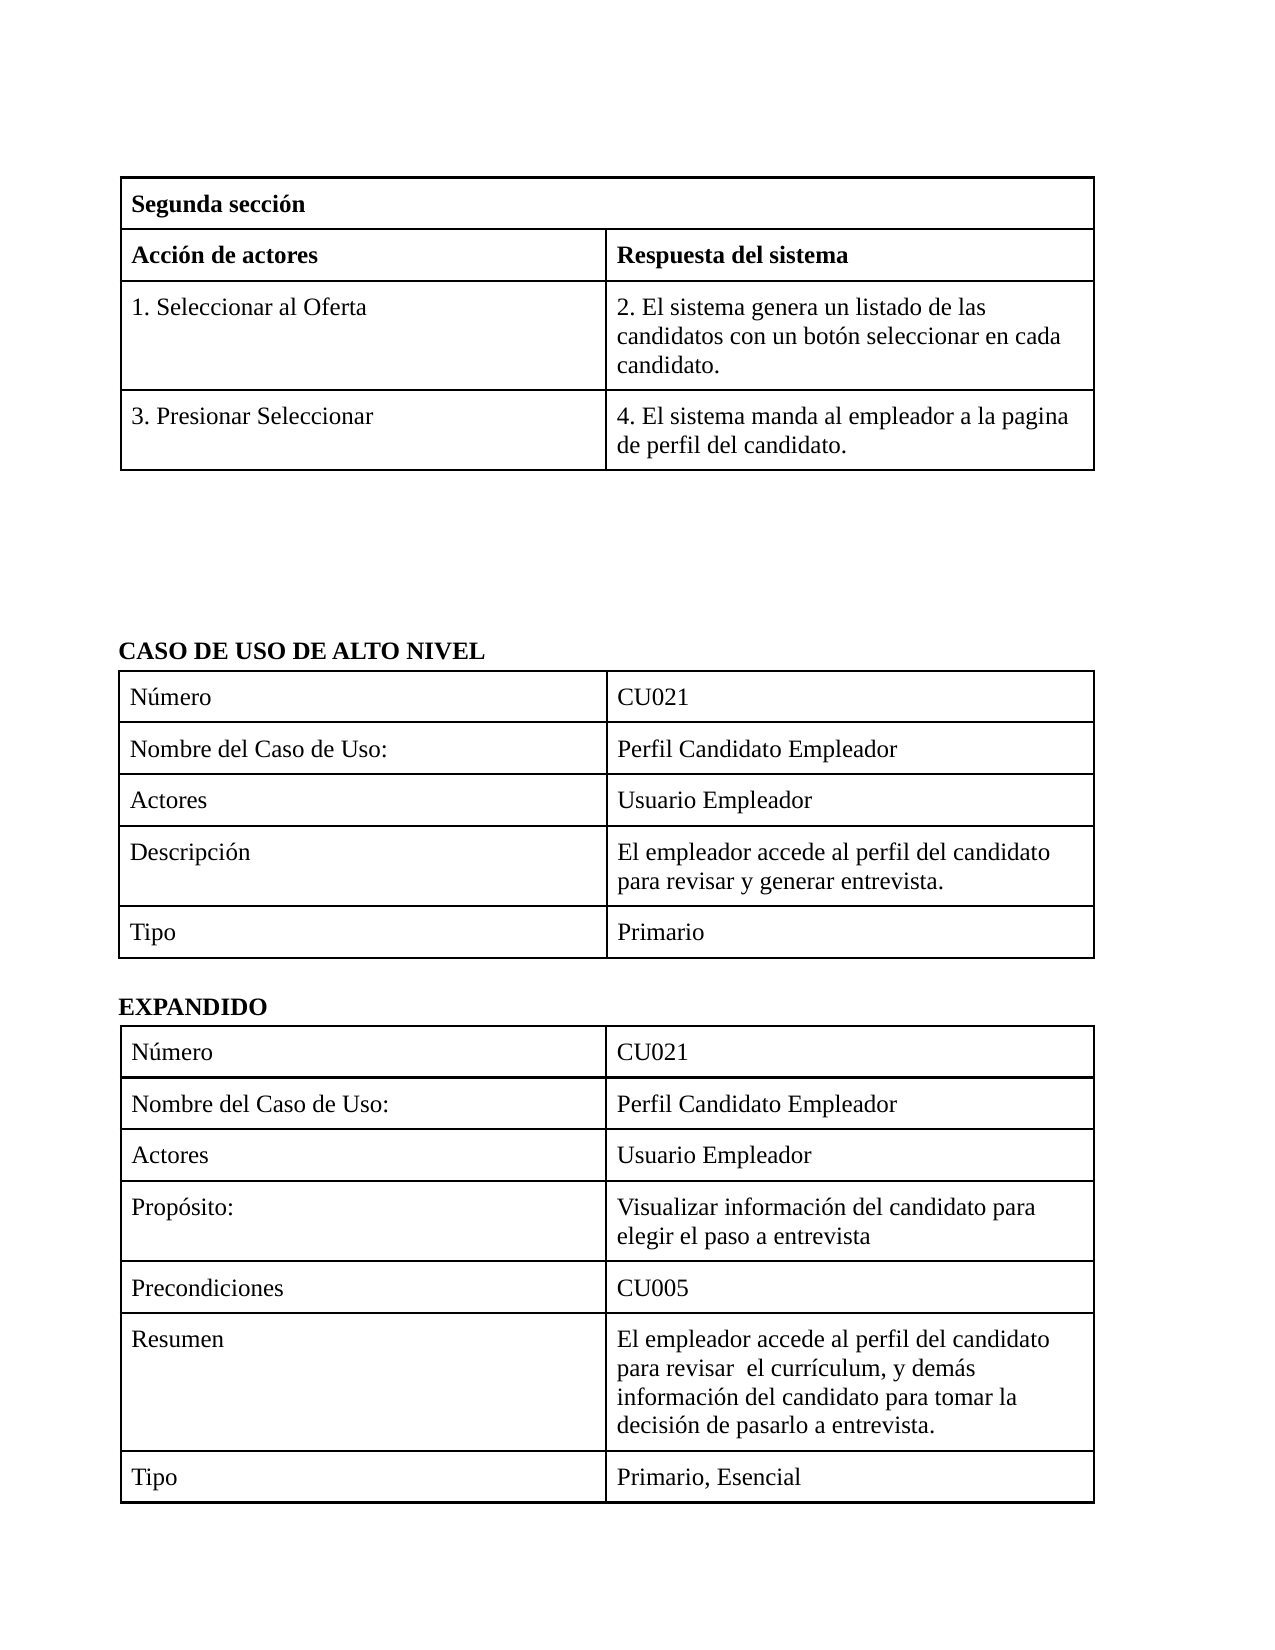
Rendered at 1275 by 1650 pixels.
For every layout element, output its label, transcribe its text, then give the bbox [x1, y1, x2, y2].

table_cell Respuesta del sistema [607, 230, 1093, 280]
table_cell CU005 [607, 1262, 1093, 1312]
table_cell Usuario Empleador [607, 1130, 1093, 1180]
table_cell Propósito: [122, 1182, 605, 1260]
table_header CU021 [608, 672, 1093, 721]
table_cell Primario [608, 907, 1093, 957]
table_cell Nombre del Caso de Uso: [120, 723, 606, 773]
table_cell Segunda sección [122, 179, 1093, 228]
table_cell 2. El sistema genera un listado de las candidatos con un botón seleccionar en cada candidato. [607, 282, 1093, 389]
text EXPANDIDO [118, 992, 1157, 1020]
table_cell Nombre del Caso de Uso: [122, 1079, 605, 1128]
table_cell Perfil Candidato Empleador [608, 723, 1093, 773]
table_cell Primario, Esencial [607, 1452, 1093, 1501]
table_cell Usuario Empleador [608, 775, 1093, 824]
table_header CU021 [607, 1027, 1093, 1076]
table_cell 1. Seleccionar al Oferta [122, 282, 605, 389]
table_cell 3. Presionar Seleccionar [122, 391, 605, 469]
table_cell Descripción [120, 827, 606, 905]
table_cell Tipo [120, 907, 606, 957]
table_cell Tipo [122, 1452, 605, 1501]
table_cell Precondiciones [122, 1262, 605, 1312]
table_header Número [122, 1027, 605, 1076]
table_cell Actores [122, 1130, 605, 1180]
table_cell Visualizar información del candidato para elegir el paso a entrevista [607, 1182, 1093, 1260]
table_cell El empleador accede al perfil del candidato para revisar y generar entrevista. [608, 827, 1093, 905]
table_cell El empleador accede al perfil del candidato para revisar el currículum, y demás información del candidato para tomar la decisión de pasarlo a entrevista. [607, 1314, 1093, 1450]
table_cell Perfil Candidato Empleador [607, 1079, 1093, 1128]
table_cell Actores [120, 775, 606, 824]
table_cell 4. El sistema manda al empleador a la pagina de perfil del candidato. [607, 391, 1093, 469]
text CASO DE USO DE ALTO NIVEL [118, 636, 1157, 665]
table_header Número [120, 672, 606, 721]
table_cell Acción de actores [122, 230, 605, 280]
table_cell Resumen [122, 1314, 605, 1450]
